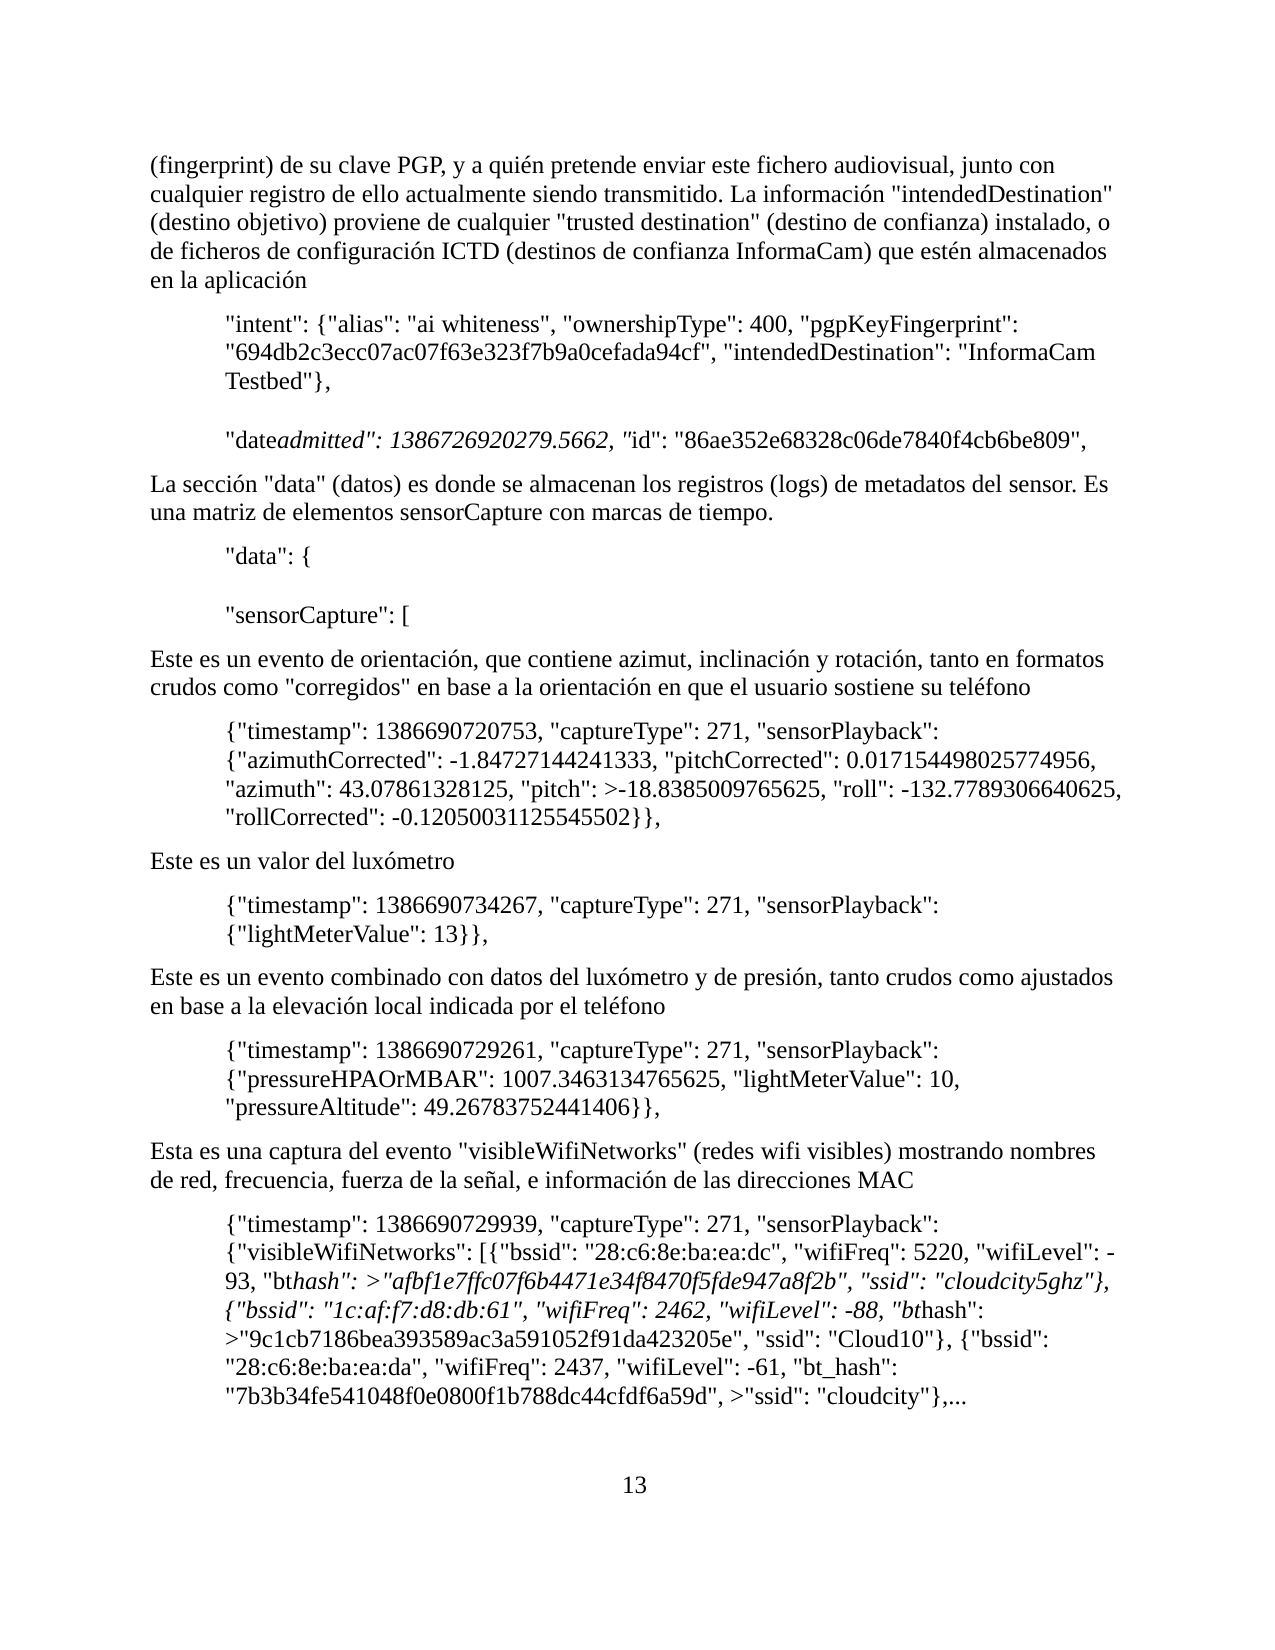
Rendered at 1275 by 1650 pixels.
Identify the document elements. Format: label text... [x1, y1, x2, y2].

text {"timestamp": 1386690729939, "captureType": 271, "sensorPlayback": {"visibleWifiNetworks": [{"bssid": "28:c6:8e:ba:ea:dc", "wifiFreq": 5220, "wifiLevel": -93, "bthash": >"afbf1e7ffc07f6b4471e34f8470f5fde947a8f2b", "ssid": "cloudcity5ghz"}, {"bssid": "1c:af:f7:d8:db:61", "wifiFreq": 2462, "wifiLevel": -88, "bthash": >"9c1cb7186bea393589ac3a591052f91da423205e", "ssid": "Cloud10"}, {"bssid": "28:c6:8e:ba:ea:da", "wifiFreq": 2437, "wifiLevel": -61, "bt_hash": "7b3b34fe541048f0e0800f1b788dc44cfdf6a59d", >"ssid": "cloudcity"},... [225, 1209, 1125, 1410]
text {"timestamp": 1386690734267, "captureType": 271, "sensorPlayback": {"lightMeterValue": 13}}, [225, 890, 1125, 947]
text Esta es una captura del evento "visibleWifiNetworks" (redes wifi visibles) mostrando nombres de red, frecuencia, fuerza de la señal, e información de las direcciones MAC [150, 1136, 1125, 1194]
text {"timestamp": 1386690720753, "captureType": 271, "sensorPlayback": {"azimuthCorrected": -1.84727144241333, "pitchCorrected": 0.017154498025774956, "azimuth": 43.07861328125, "pitch": >-18.8385009765625, "roll": -132.7789306640625, "rollCorrected": -0.12050031125545502}}, [225, 716, 1125, 831]
text Este es un evento combinado con datos del luxómetro y de presión, tanto crudos como ajustados en base a la elevación local indicada por el teléfono [150, 962, 1125, 1020]
text "sensorCapture": [ [225, 600, 1125, 629]
text (fingerprint) de su clave PGP, y a quién pretende enviar este fichero audiovisual, junto con cualquier registro de ello actualmente siendo transmitido. La información "intendedDestination" (destino objetivo) proviene de cualquier "trusted destination" (destino de confianza) instalado, o de ficheros de configuración ICTD (destinos de confianza InformaCam) que estén almacenados en la aplicación [150, 150, 1125, 294]
text La sección "data" (datos) es donde se almacenan los registros (logs) de metadatos del sensor. Es una matriz de elementos sensorCapture con marcas de tiempo. [150, 469, 1125, 526]
text Este es un evento de orientación, que contiene azimut, inclinación y rotación, tanto en formatos crudos como "corregidos" en base a la orientación en que el usuario sostiene su teléfono [150, 644, 1125, 701]
text "dateadmitted": 1386726920279.5662, "id": "86ae352e68328c06de7840f4cb6be809", [225, 425, 1125, 454]
text Este es un valor del luxómetro [150, 846, 1125, 875]
text "intent": {"alias": "ai whiteness", "ownershipType": 400, "pgpKeyFingerprint": "694db2c3ecc07ac07f63e323f7b9a0cefada94cf", "intendedDestination": "InformaCam Testbed"}, [225, 309, 1125, 395]
text {"timestamp": 1386690729261, "captureType": 271, "sensorPlayback": {"pressureHPAOrMBAR": 1007.3463134765625, "lightMeterValue": 10, "pressureAltitude": 49.26783752441406}}, [225, 1035, 1125, 1121]
text "data": { [225, 541, 1125, 570]
